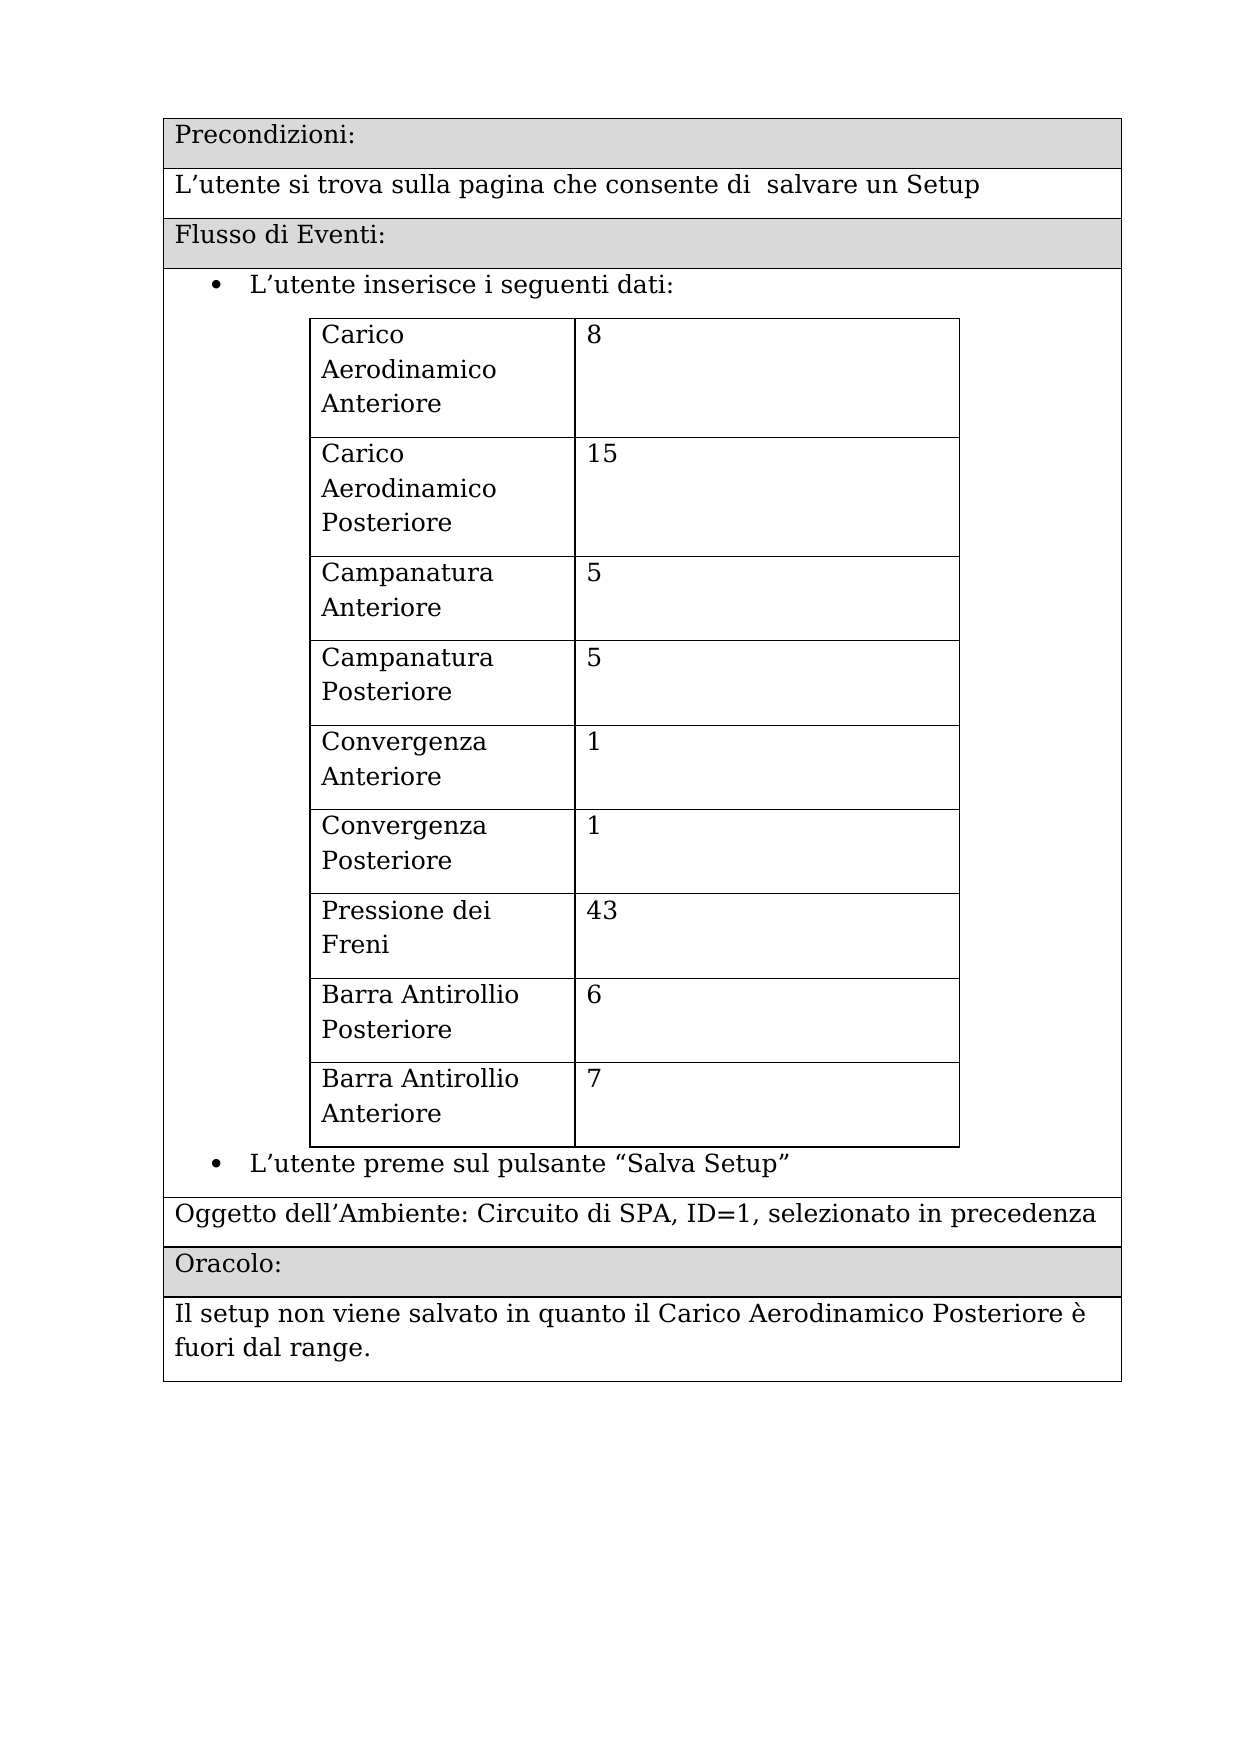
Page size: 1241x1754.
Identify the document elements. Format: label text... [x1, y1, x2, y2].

table_cell 15 [576, 438, 959, 556]
table_cell L’utente inserisce i seguenti dati: L’utente preme sul pulsante “Salva Setup” [164, 269, 1121, 1197]
table_cell Pressione dei Freni [311, 894, 574, 978]
table_cell Oracolo: [164, 1248, 1121, 1296]
table_cell 1 [576, 810, 959, 893]
table_cell Convergenza Anteriore [311, 726, 574, 809]
table_cell 1 [576, 726, 959, 809]
table_header Carico Aerodinamico Anteriore [311, 319, 574, 437]
table_header 8 [576, 319, 959, 437]
table_cell 5 [576, 557, 959, 640]
table_cell 6 [576, 979, 959, 1062]
table_cell Oggetto dell’Ambiente: Circuito di SPA, ID=1, selezionato in precedenza [164, 1198, 1121, 1246]
table_cell Campanatura Anteriore [311, 557, 574, 640]
table_cell Flusso di Eventi: [164, 219, 1121, 268]
table_cell L’utente si trova sulla pagina che consente di salvare un Setup [164, 169, 1121, 218]
table_cell 7 [576, 1063, 959, 1146]
table_cell 43 [576, 894, 959, 978]
table_cell Campanatura Posteriore [311, 641, 574, 724]
table_cell Precondizioni: [164, 119, 1121, 168]
table_cell Carico Aerodinamico Posteriore [311, 438, 574, 556]
table_cell 5 [576, 641, 959, 724]
table_cell Convergenza Posteriore [311, 810, 574, 893]
table_cell Barra Antirollio Posteriore [311, 979, 574, 1062]
table_cell Il setup non viene salvato in quanto il Carico Aerodinamico Posteriore è fuori dal range. [164, 1298, 1121, 1381]
table_cell Barra Antirollio Anteriore [311, 1063, 574, 1146]
